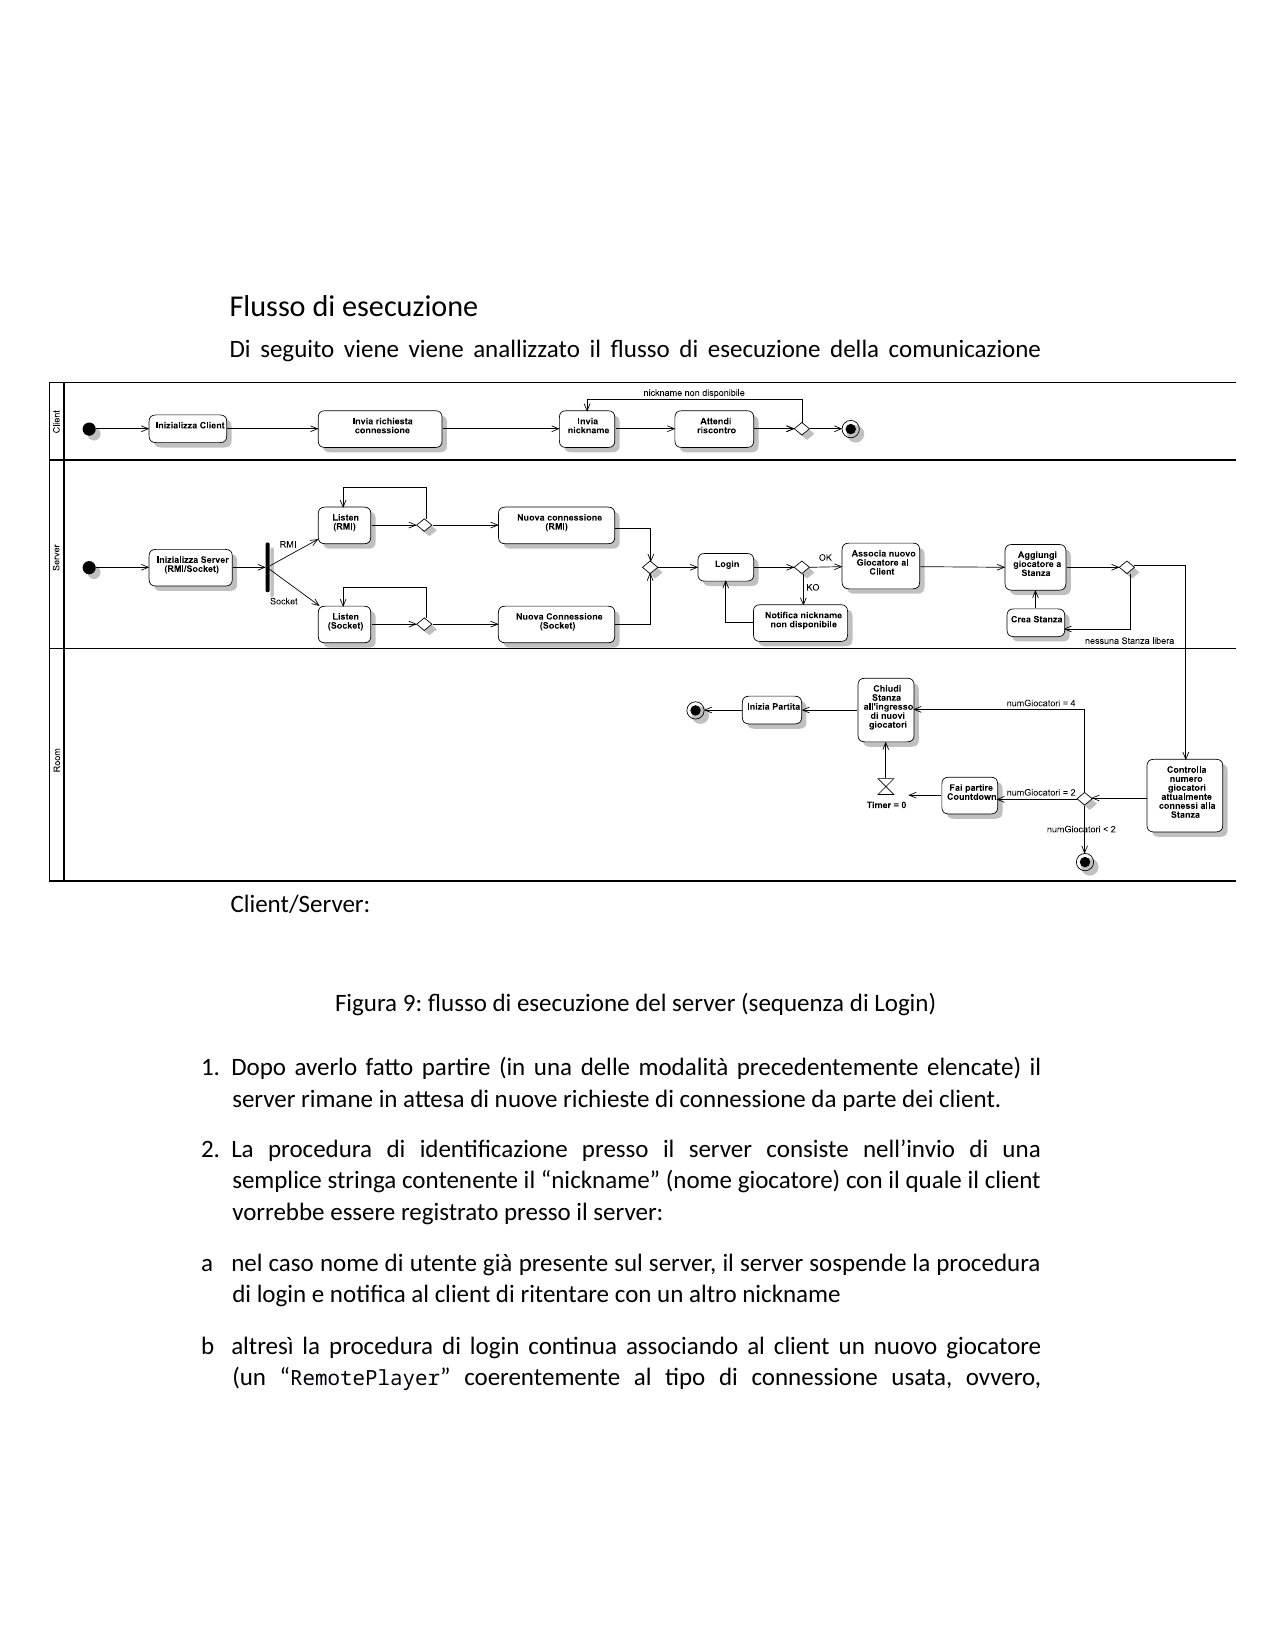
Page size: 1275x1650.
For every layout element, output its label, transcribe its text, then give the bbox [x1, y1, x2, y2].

text Client/Server: [229, 882, 1042, 919]
list nel caso nome di utente già presente sul server, il server sospende la procedura di login e notifica al client di ritentare con un altro nickname [201, 1247, 1042, 1309]
text [229, 461, 1042, 567]
text [617, 568, 1042, 648]
text Di seguito viene viene anallizzato il flusso di esecuzione della comunicazione [229, 333, 1042, 382]
subtitle Flusso di esecuzione [229, 287, 1040, 324]
list altresì la procedura di login continua associando al client un nuovo giocatore (un “RemotePlayer” coerentemente al tipo di connessione usata, ovvero, [201, 1330, 1042, 1392]
text [229, 649, 1042, 880]
list Dopo averlo fatto partire (in una delle modalità precedentemente elencate) il server rimane in attesa di nuove richieste di connessione da parte dei client. [201, 1052, 1042, 1113]
text [229, 383, 1042, 459]
text Figura 9: flusso di esecuzione del server (sequenza di Login) [231, 987, 1040, 1018]
text [229, 526, 650, 648]
list La procedura di identificazione presso il server consiste nell’invio di una semplice stringa contenente il “nickname” (nome giocatore) con il quale il client vorrebbe essere registrato presso il server: [201, 1133, 1042, 1227]
